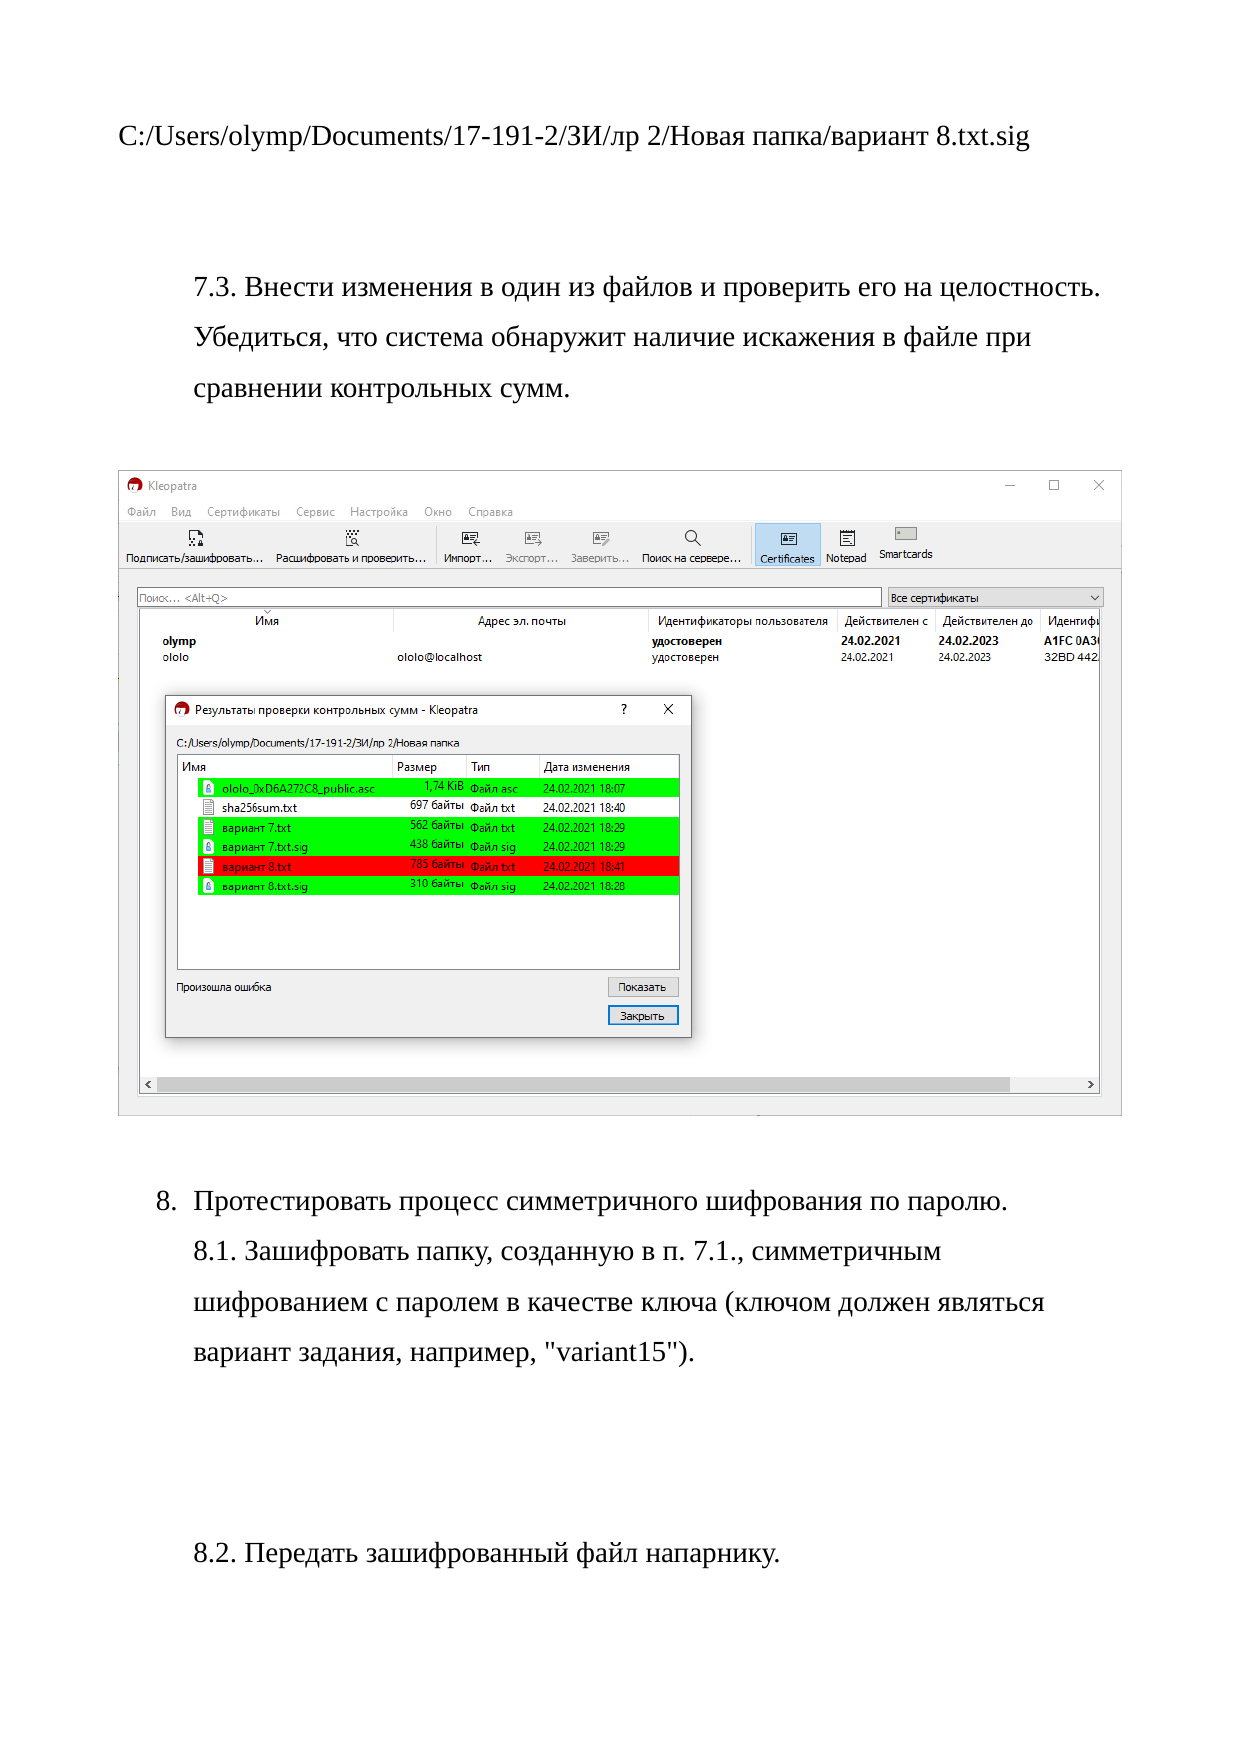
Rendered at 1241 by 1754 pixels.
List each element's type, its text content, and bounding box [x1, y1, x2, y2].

picture [118, 470, 1122, 1116]
list 7.3. Внести изменения в один из файлов и проверить его на целостность. Убедиться, что система обнаружит наличие искажения в файле при сравнении контрольных сумм. [156, 269, 1122, 403]
list 8.1. Зашифровать папку, созданную в п. 7.1., симметричным шифрованием с паролем в качестве ключа (ключом должен являться вариант задания, например, "variant15"). [156, 1233, 1122, 1368]
list Протестировать процесс симметричного шифрования по паролю. [156, 1183, 1122, 1217]
text C:/Users/olymp/Documents/17-191-2/ЗИ/лр 2/Новая папка/вариант 8.txt.sig [118, 118, 1122, 152]
list 8.2. Передать зашифрованный файл напарнику. [156, 1535, 1122, 1569]
